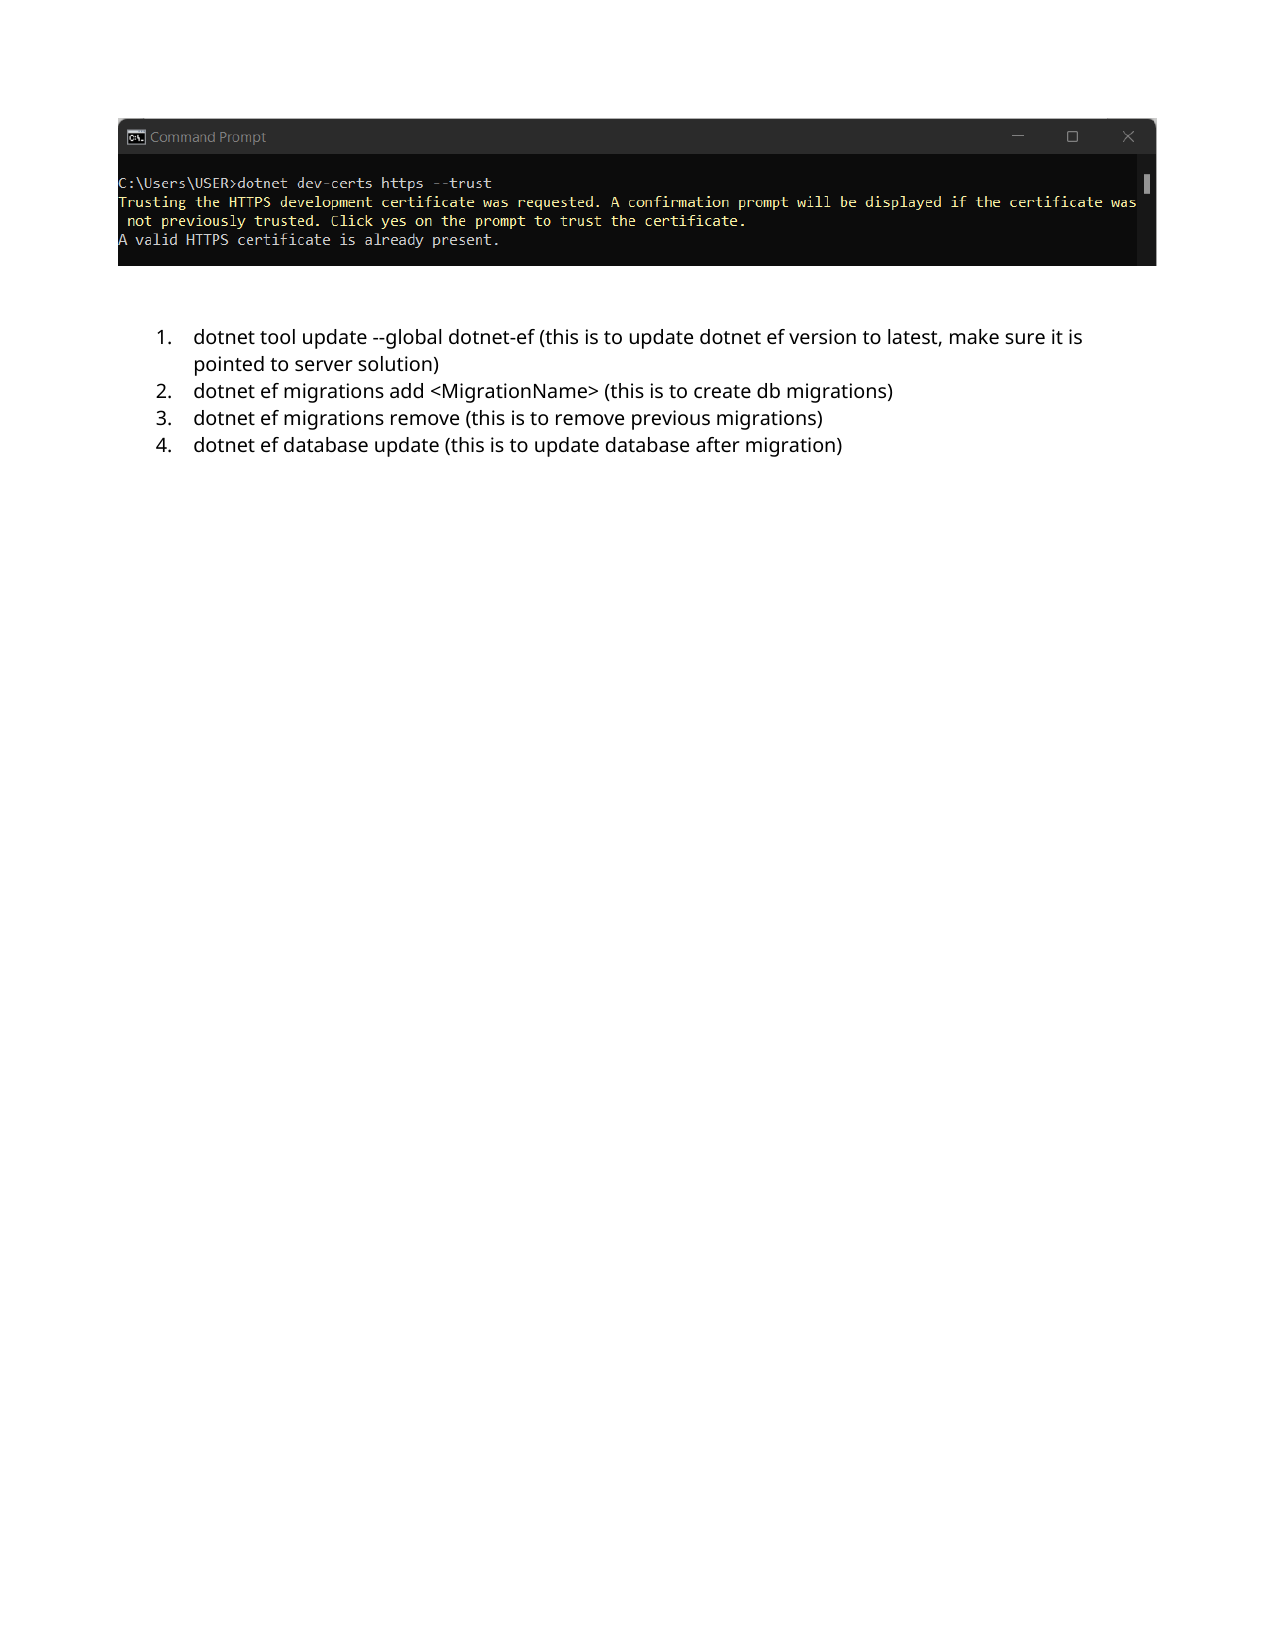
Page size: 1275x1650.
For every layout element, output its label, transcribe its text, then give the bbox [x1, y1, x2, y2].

list dotnet tool update --global dotnet-ef (this is to update dotnet ef version to latest, make sure it is pointed to server solution) [156, 323, 1157, 377]
picture [118, 118, 1157, 266]
list dotnet ef database update (this is to update database after migration) [156, 431, 1157, 458]
list dotnet ef migrations add <MigrationName> (this is to create db migrations) [156, 377, 1157, 404]
list dotnet ef migrations remove (this is to remove previous migrations) [156, 404, 1157, 431]
